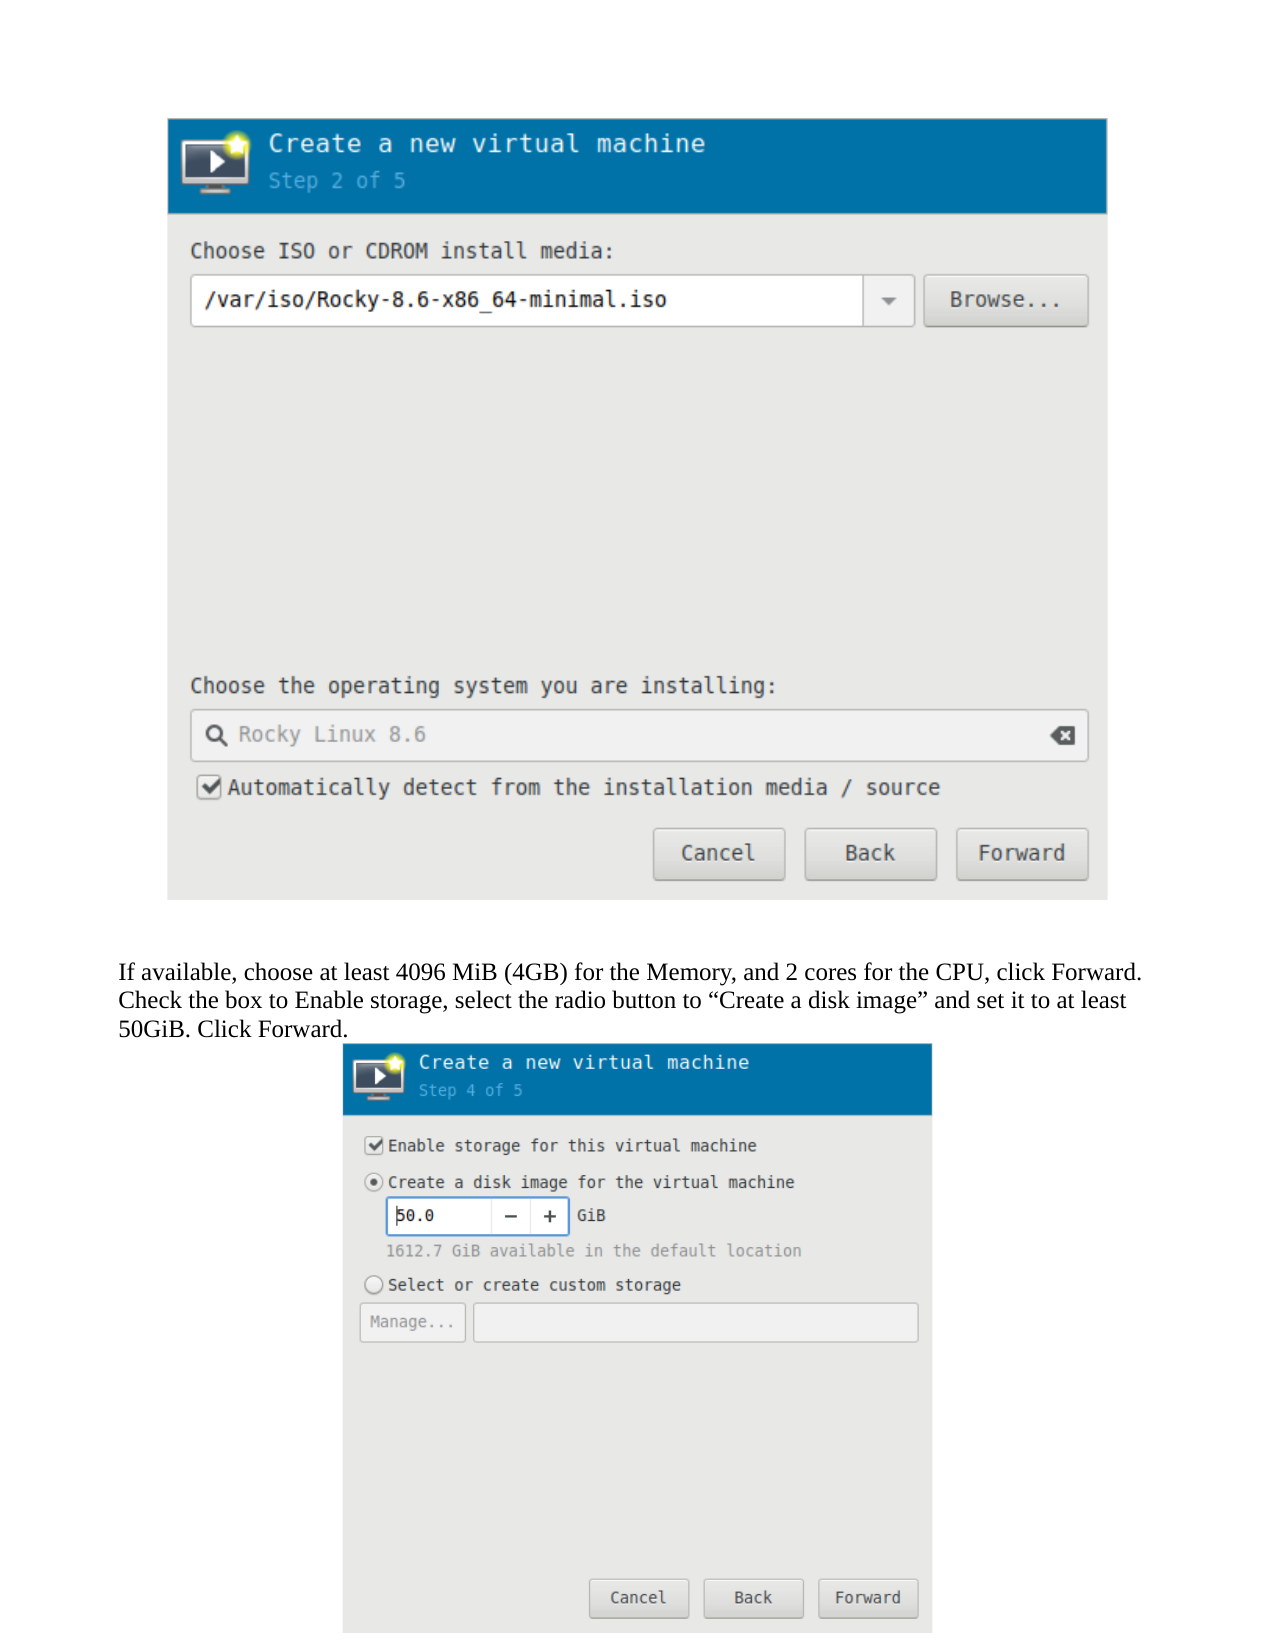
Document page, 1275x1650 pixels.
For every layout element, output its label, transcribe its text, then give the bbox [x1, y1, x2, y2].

text Check the box to Enable storage, select the radio button to “Create a disk image” and set it to at least 50GiB. Click Forward. [118, 986, 1157, 1043]
picture [167, 118, 1108, 900]
text If available, choose at least 4096 MiB (4GB) for the Memory, and 2 cores for the CPU, click Forward. [118, 957, 1157, 986]
picture [342, 1043, 933, 1633]
